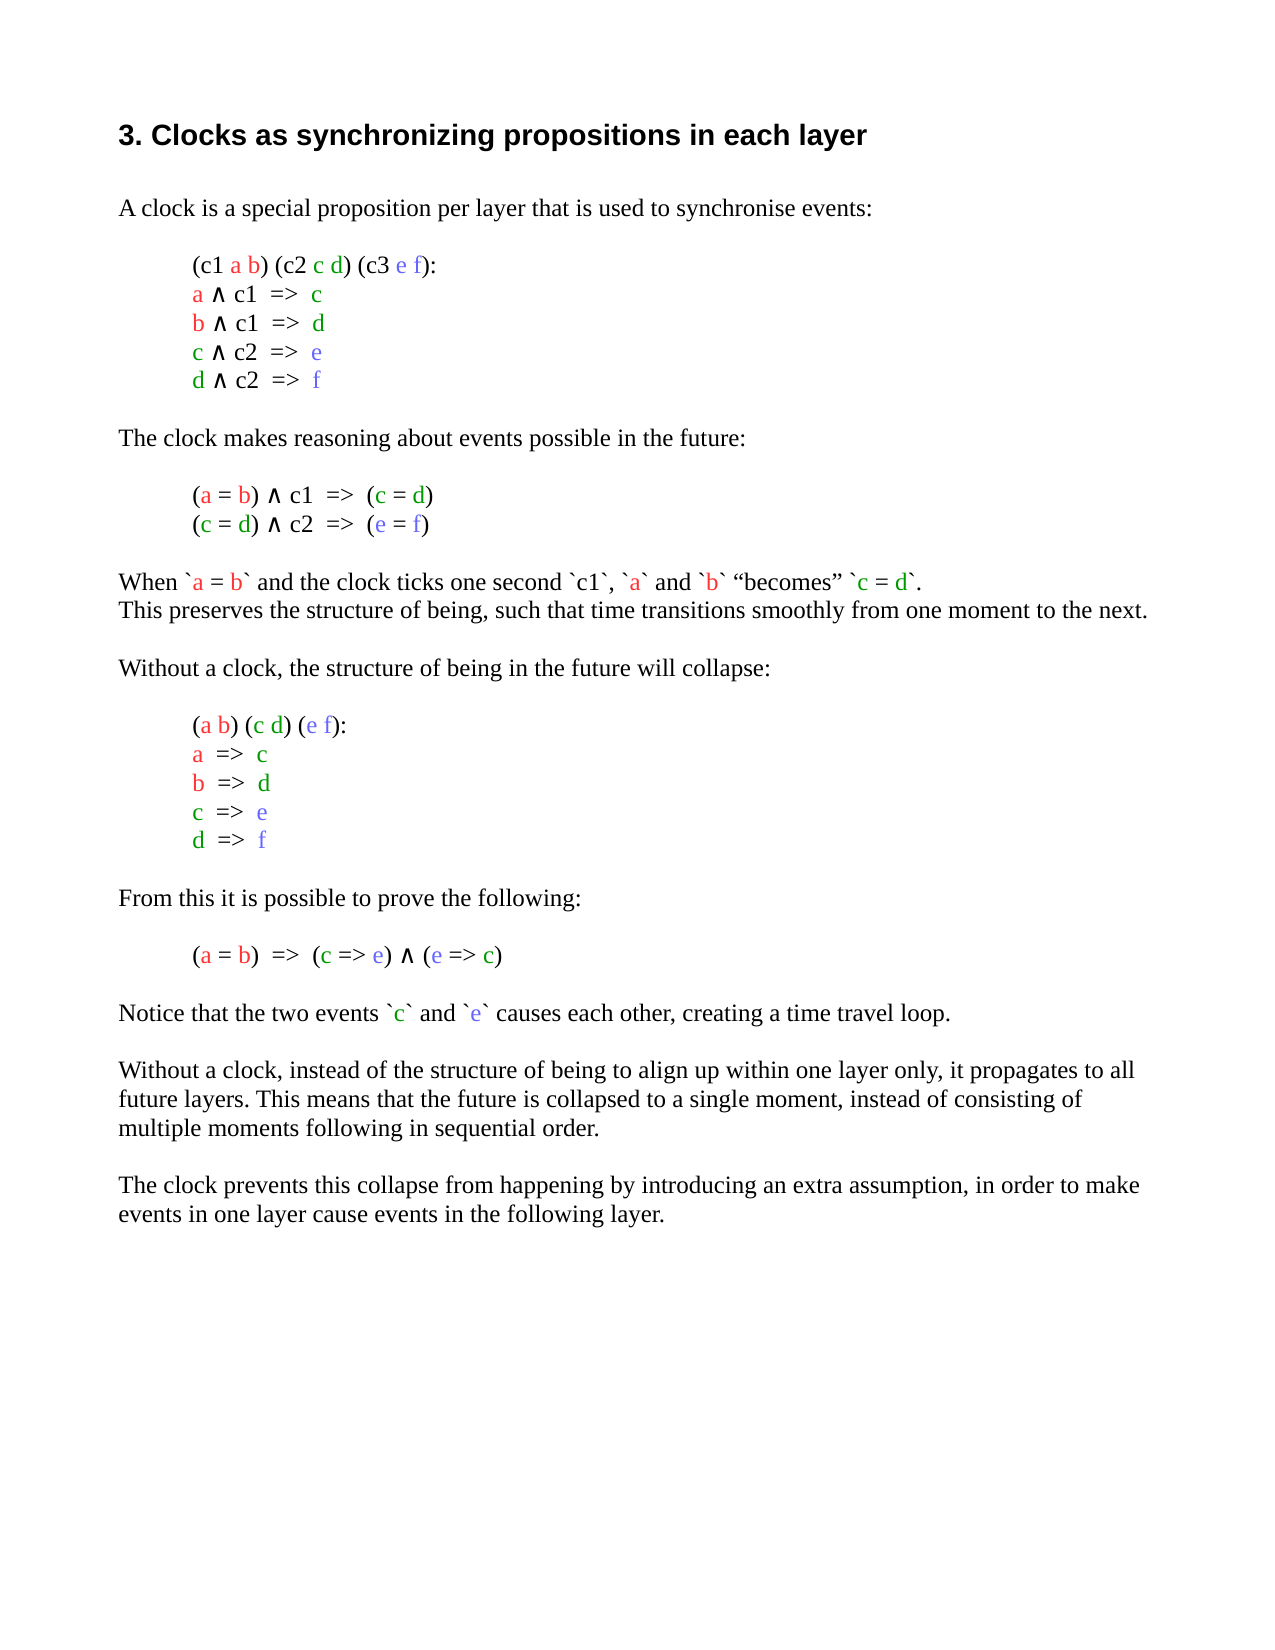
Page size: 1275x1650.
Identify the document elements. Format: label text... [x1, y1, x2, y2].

text (a = b) => (c => e) ∧ (e => c) [118, 941, 1157, 969]
text b ∧ c1 => d [118, 308, 1157, 337]
text a ∧ c1 => c [118, 279, 1157, 308]
text This preserves the structure of being, such that time transitions smoothly from one moment to the next. [118, 596, 1157, 624]
text d ∧ c2 => f [118, 366, 1157, 394]
text (c1 a b) (c2 c d) (c3 e f): [118, 251, 1157, 279]
text The clock makes reasoning about events possible in the future: [118, 423, 1157, 452]
subtitle 3. Clocks as synchronizing propositions in each layer [118, 118, 1157, 152]
text From this it is possible to prove the following: [118, 883, 1157, 912]
text d => f [118, 826, 1157, 854]
text (a b) (c d) (e f): [118, 711, 1157, 739]
text b => d [118, 768, 1157, 797]
text The clock prevents this collapse from happening by introducing an extra assumption, in order to make events in one layer cause events in the following layer. [118, 1171, 1157, 1228]
text When `a = b` and the clock ticks one second `c1`, `a` and `b` “becomes” `c = d`. [118, 567, 1157, 596]
text c => e [118, 797, 1157, 826]
text Without a clock, instead of the structure of being to align up within one layer only, it propagates to all future layers. This means that the future is collapsed to a single moment, instead of consisting of multiple moments following in sequential order. [118, 1056, 1157, 1142]
text a => c [118, 739, 1157, 768]
text c ∧ c2 => e [118, 337, 1157, 366]
text (c = d) ∧ c2 => (e = f) [118, 509, 1157, 538]
text Notice that the two events `c` and `e` causes each other, creating a time travel loop. [118, 998, 1157, 1027]
text A clock is a special proposition per layer that is used to synchronise events: [118, 193, 1157, 222]
text (a = b) ∧ c1 => (c = d) [118, 481, 1157, 509]
text Without a clock, the structure of being in the future will collapse: [118, 653, 1157, 682]
